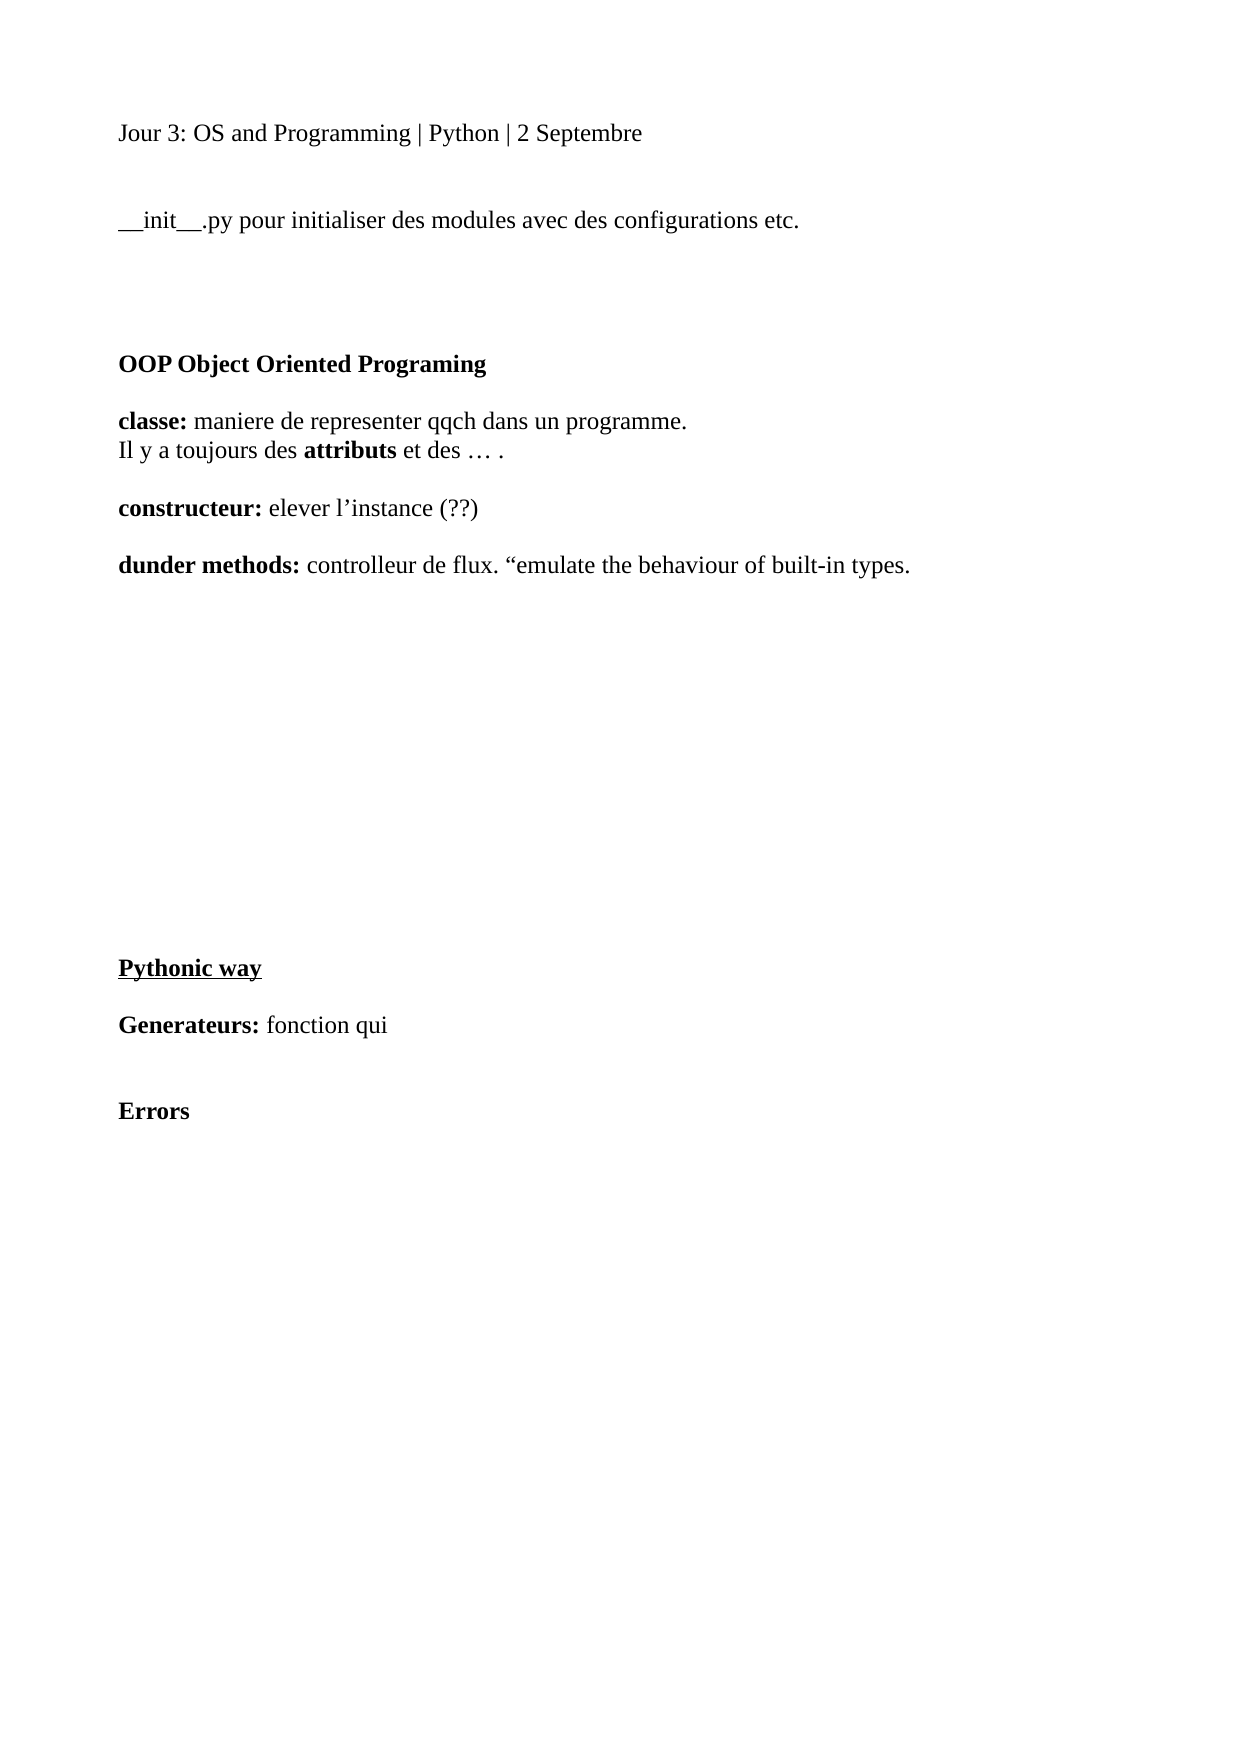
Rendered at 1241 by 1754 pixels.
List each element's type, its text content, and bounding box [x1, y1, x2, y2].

text classe: maniere de representer qqch dans un programme. [118, 406, 1122, 435]
text constructeur: elever l’instance (??) [118, 493, 1122, 521]
text dunder methods: controlleur de flux. “emulate the behaviour of built-in types. [118, 550, 1122, 579]
text Generateurs: fonction qui [118, 1010, 1122, 1039]
text Errors [118, 1096, 1122, 1125]
text Pythonic way [118, 953, 1122, 981]
text OOP Object Oriented Programing [118, 349, 1122, 378]
text Il y a toujours des attributs et des … . [118, 435, 1122, 464]
text __init__.py pour initialiser des modules avec des configurations etc. [118, 205, 1122, 234]
